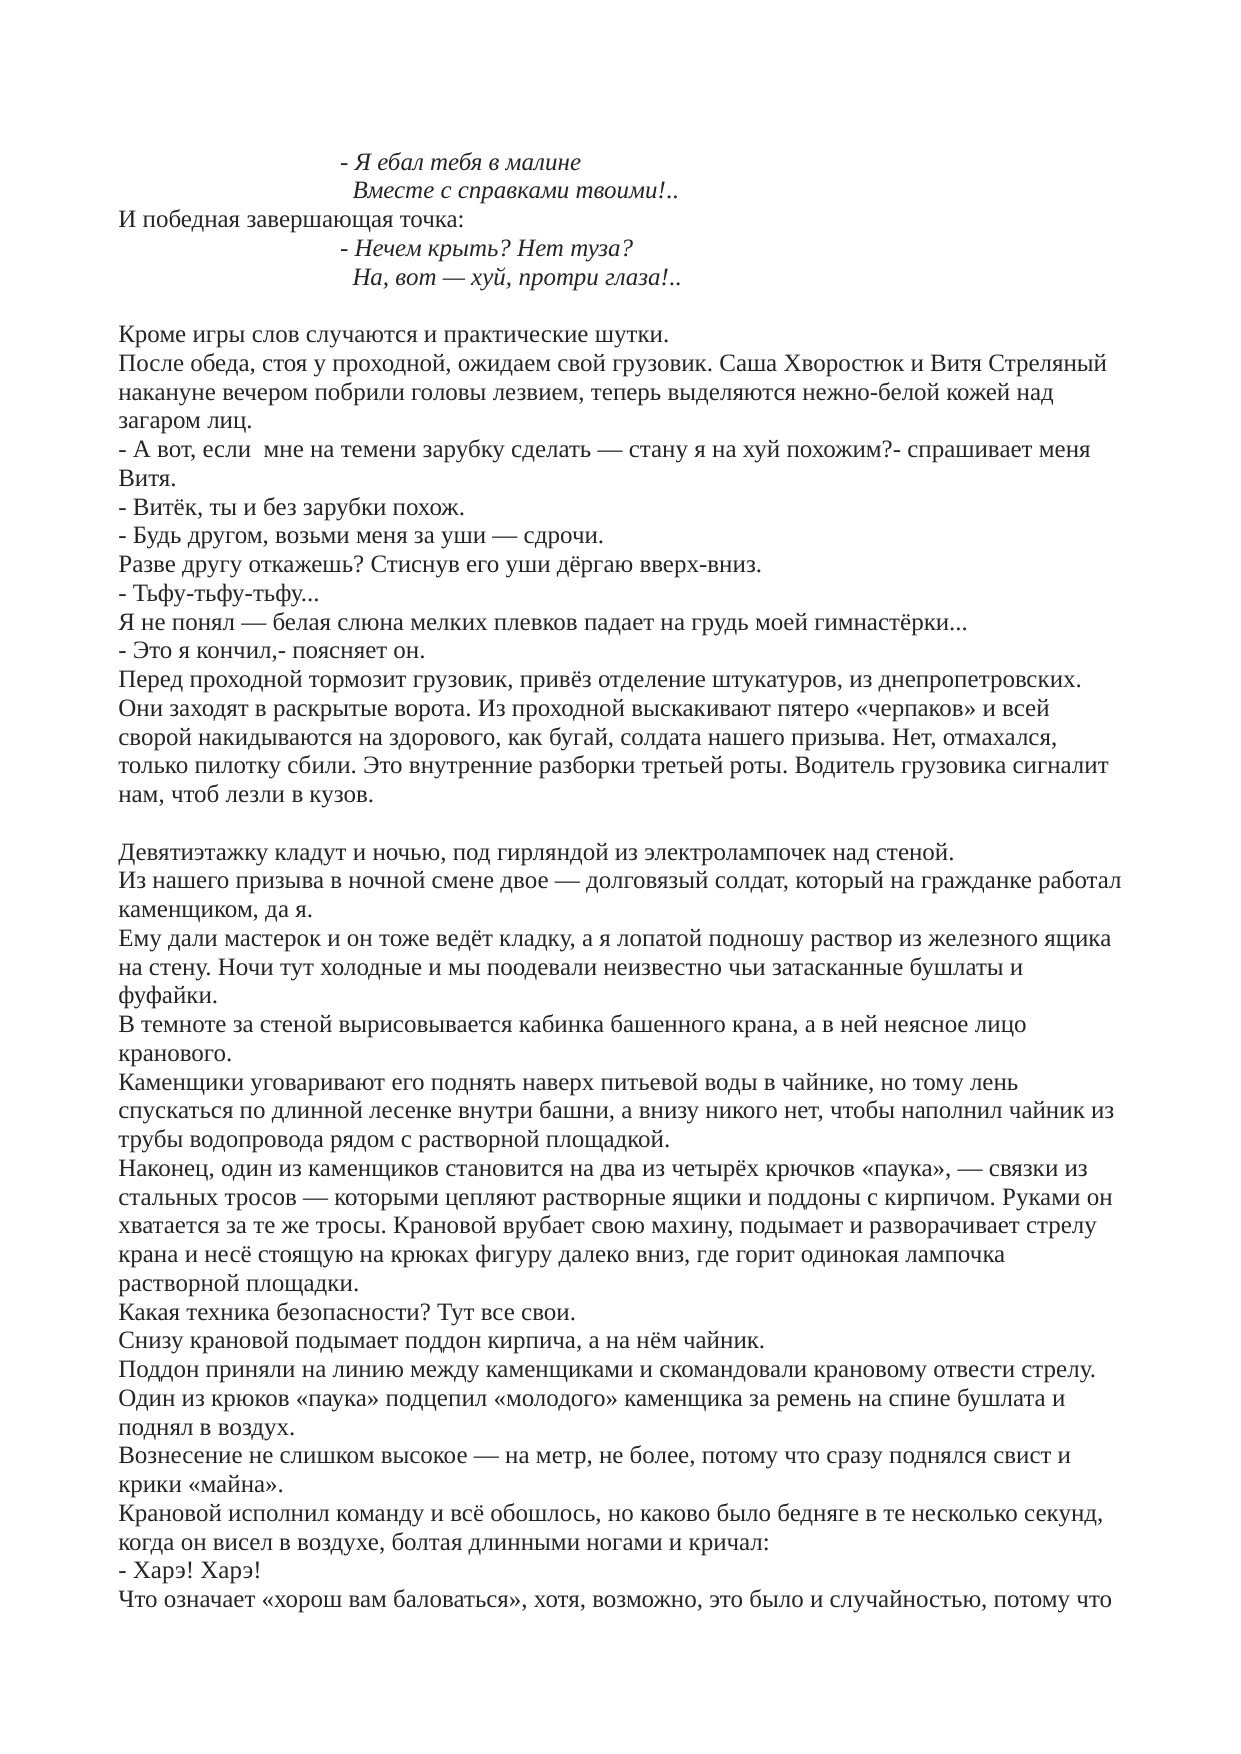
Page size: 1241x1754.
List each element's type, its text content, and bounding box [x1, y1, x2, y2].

text Ему дали мастерок и он тоже ведёт кладку, а я лопатой подношу раствор из железного ящика на стену. Ночи тут холодные и мы поодевали неизвестно чьи затасканные бушлаты и фуфайки. [118, 923, 1122, 1009]
text И победная завершающая точка: [118, 204, 1122, 233]
text - А вот, если мне на темени зарубку сделать — стану я на хуй похожим?- спрашивает меня Витя. [118, 434, 1122, 492]
text Каменщики уговаривают его поднять наверх питьевой воды в чайнике, но тому лень спускаться по длинной лесенке внутри башни, а внизу никого нет, чтобы наполнил чайник из трубы водопровода рядом с растворной площадкой. [118, 1067, 1122, 1153]
text Я не понял — белая слюна мелких плевков падает на грудь моей гимнастёрки... [118, 607, 1122, 636]
text - Витёк, ты и без зарубки похож. [118, 492, 1122, 521]
text В темноте за стеной вырисовывается кабинка башенного крана, а в ней неясное лицо кранового. [118, 1009, 1122, 1067]
text Вознесение не слишком высокое — на метр, не более, потому что сразу поднялся свист и крики «майна». [118, 1441, 1122, 1498]
text Какая техника безопасности? Тут все свои. [118, 1297, 1122, 1326]
text - Это я кончил,- поясняет он. [118, 636, 1122, 664]
text На, вот — хуй, протри глаза!.. [118, 262, 1122, 291]
text Разве другу откажешь? Стиснув его уши дёргаю вверх-вниз. [118, 549, 1122, 578]
text - Тьфу-тьфу-тьфу... [118, 578, 1122, 607]
text Вместе с справками твоими!.. [118, 176, 1122, 204]
text Девятиэтажку кладут и ночью, под гирляндой из электролампочек над стеной. [118, 837, 1122, 866]
text - Будь другом, возьми меня за уши — сдрочи. [118, 521, 1122, 549]
text Крановой исполнил команду и всё обошлось, но каково было бедняге в те несколько секунд, когда он висел в воздухе, болтая длинными ногами и кричал: [118, 1498, 1122, 1556]
text Снизу крановой подымает поддон кирпича, а на нём чайник. [118, 1326, 1122, 1354]
text Из нашего призыва в ночной смене двое — долговязый солдат, который на гражданке работал каменщиком, да я. [118, 866, 1122, 923]
text - Нечем крыть? Нет туза? [118, 233, 1122, 262]
text Один из крюков «паука» подцепил «молодого» каменщика за ремень на спине бушлата и поднял в воздух. [118, 1383, 1122, 1441]
text Наконец, один из каменщиков становится на два из четырёх крючков «паука», — связки из стальных тросов — которыми цепляют растворные ящики и поддоны с кирпичом. Руками он хватается за те же тросы. Крановой врубает свою махину, подымает и разворачивает стрелу крана и несё стоящую на крюках фигуру далеко вниз, где горит одинокая лампочка растворной площадки. [118, 1153, 1122, 1297]
text - Я ебал тебя в малине [118, 147, 1122, 176]
text Перед проходной тормозит грузовик, привёз отделение штукатуров, из днепропетровских. Они заходят в раскрытые ворота. Из проходной выскакивают пятеро «черпаков» и всей сворой накидываются на здорового, как бугай, солдата нашего призыва. Нет, отмахался, только пилотку сбили. Это внутренние разборки третьей роты. Водитель грузовика сигналит нам, чтоб лезли в кузов. [118, 664, 1122, 808]
text Поддон приняли на линию между каменщиками и скомандовали крановому отвести стрелу. [118, 1354, 1122, 1383]
text Что означает «хорош вам баловаться», хотя, возможно, это было и случайностью, потому что [118, 1584, 1122, 1613]
text - Харэ! Харэ! [118, 1556, 1122, 1584]
text Кроме игры слов случаются и практические шутки. [118, 319, 1122, 348]
text После обеда, стоя у проходной, ожидаем свой грузовик. Саша Хворостюк и Витя Стреляный накануне вечером побрили головы лезвием, теперь выделяются нежно-белой кожей над загаром лиц. [118, 348, 1122, 434]
